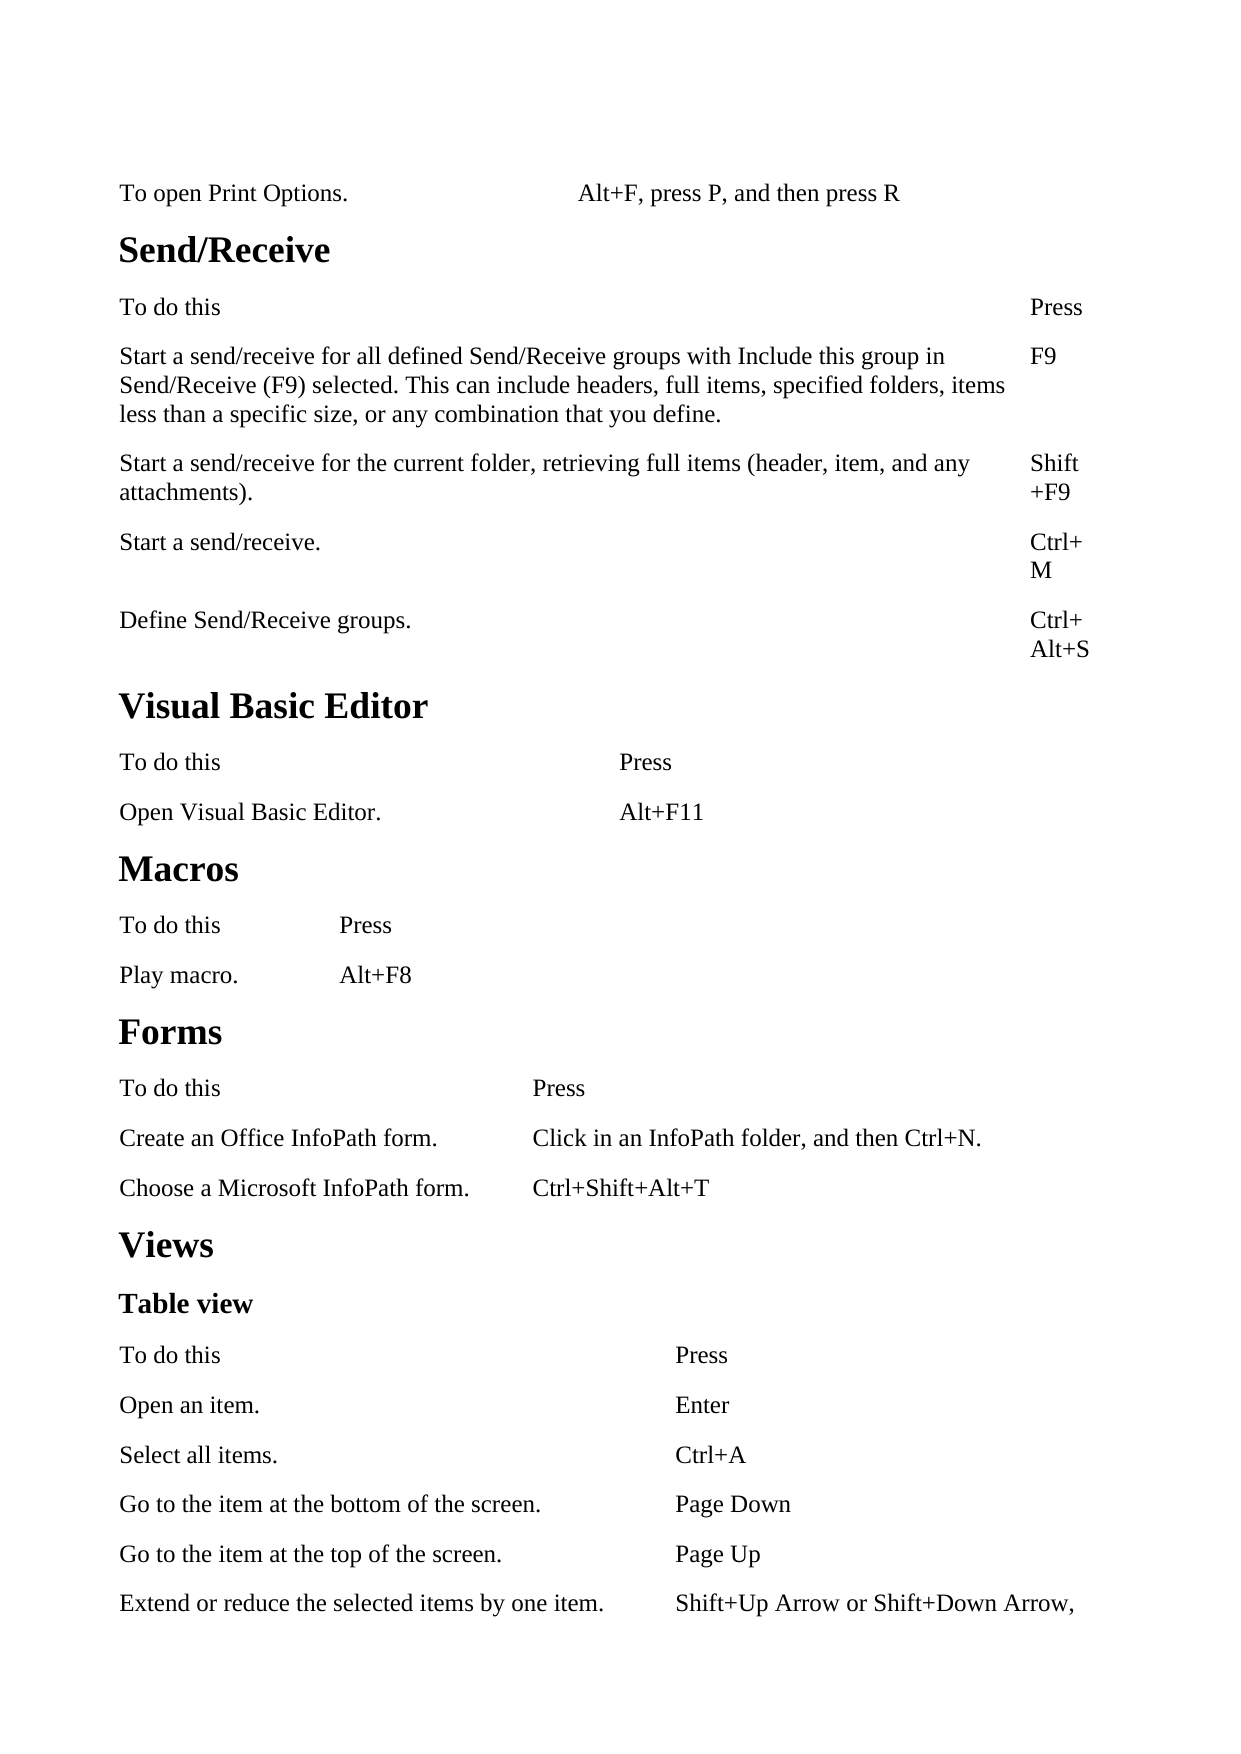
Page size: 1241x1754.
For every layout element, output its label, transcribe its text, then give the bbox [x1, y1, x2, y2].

table_cell Ctrl+Shift+Alt+T [531, 1162, 1093, 1212]
table_cell Define Send/Receive groups. [118, 595, 1029, 673]
table_cell Start a send/receive for the current folder, retrieving full items (header, item, and any attachments). [118, 438, 1029, 516]
table_header Press [674, 1330, 1093, 1380]
table_cell Open Visual Basic Editor. [118, 786, 618, 836]
text Views [118, 1222, 1122, 1265]
text Table view [118, 1286, 1122, 1320]
text Send/Receive [118, 228, 1122, 271]
table_cell Select all items. [118, 1429, 674, 1479]
table_cell Choose a Microsoft InfoPath form. [118, 1162, 531, 1212]
table_header To do this [118, 1063, 531, 1113]
table_cell Ctrl+Alt+S [1029, 595, 1093, 673]
table_cell Shift+Up Arrow or Shift+Down Arrow, [674, 1578, 1093, 1628]
table_cell Create an Office InfoPath form. [118, 1113, 531, 1162]
table_cell Ctrl+M [1029, 516, 1093, 594]
table_cell Play macro. [118, 950, 338, 999]
text Visual Basic Editor [118, 683, 1122, 726]
table_header Press [338, 900, 478, 949]
text Forms [118, 1009, 1122, 1053]
table_header Press [531, 1063, 1093, 1113]
table_cell Shift+F9 [1029, 438, 1093, 516]
table_cell Page Up [674, 1529, 1093, 1578]
table_cell Alt+F11 [618, 786, 758, 836]
table_cell Page Down [674, 1479, 1093, 1528]
table_cell Alt+F, press P, and then press R [577, 168, 1093, 217]
text Macros [118, 846, 1122, 889]
table_header To do this [118, 737, 618, 786]
table_header To do this [118, 1330, 674, 1380]
table_cell Click in an InfoPath folder, and then Ctrl+N. [531, 1113, 1093, 1162]
table_cell To open Print Options. [118, 168, 577, 217]
table_cell [577, 118, 1093, 168]
table_header Press [1029, 281, 1093, 331]
table_cell Alt+F8 [338, 950, 478, 999]
table_header Press [618, 737, 758, 786]
table_header To do this [118, 900, 338, 949]
table_cell F9 [1029, 331, 1093, 438]
table_cell Ctrl+A [674, 1429, 1093, 1479]
table_cell Go to the item at the bottom of the screen. [118, 1479, 674, 1528]
table_cell Enter [674, 1380, 1093, 1429]
table_cell Extend or reduce the selected items by one item. [118, 1578, 674, 1628]
table_header To do this [118, 281, 1029, 331]
table_cell [118, 118, 577, 168]
table_cell Open an item. [118, 1380, 674, 1429]
table_cell Start a send/receive. [118, 516, 1029, 594]
table_cell Go to the item at the top of the screen. [118, 1529, 674, 1578]
table_cell Start a send/receive for all defined Send/Receive groups with Include this group in Send/Receive (F9) selected. This can include headers, full items, specified folders, items less than a specific size, or any combination that you define. [118, 331, 1029, 438]
